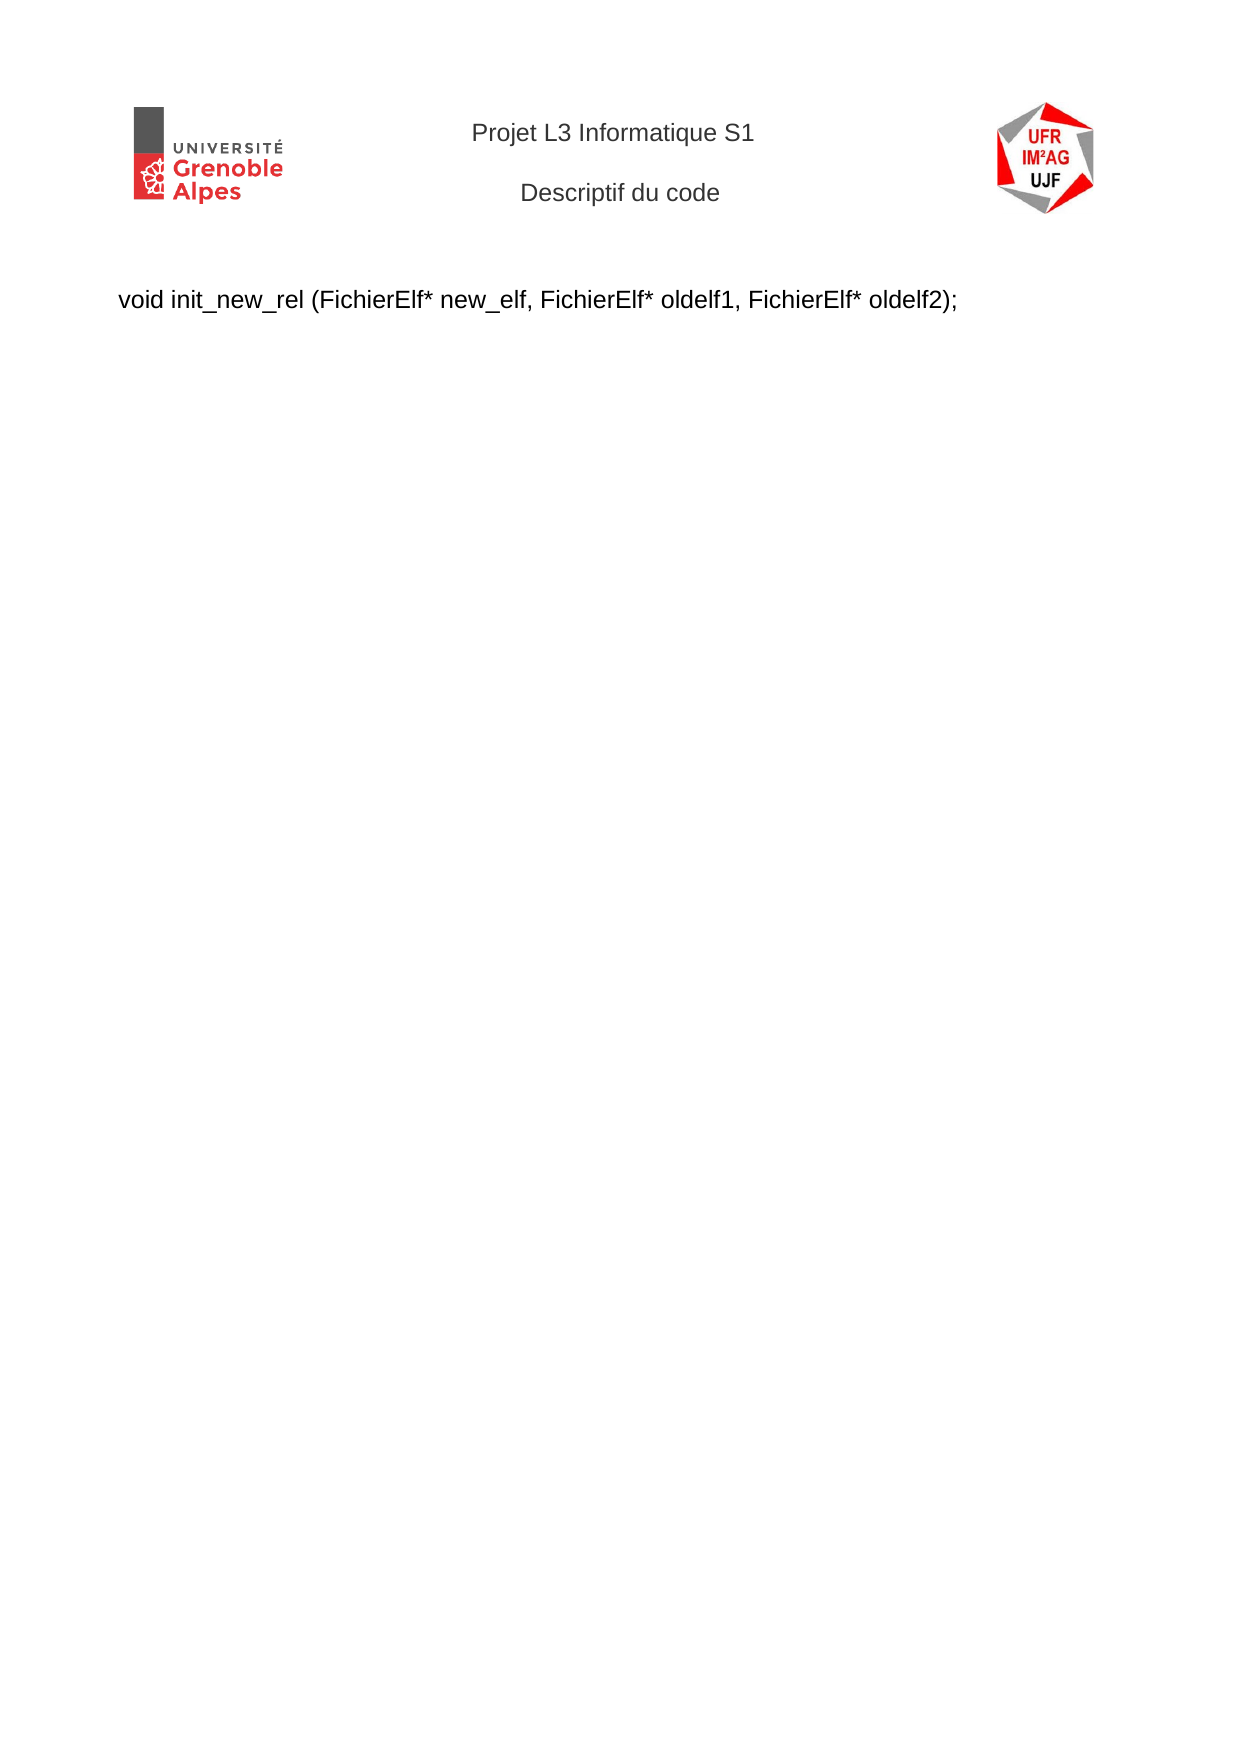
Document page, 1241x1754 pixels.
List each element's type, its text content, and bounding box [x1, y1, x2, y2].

picture [997, 102, 1094, 214]
picture [133, 107, 283, 204]
text void init_new_rel (FichierElf* new_elf, FichierElf* oldelf1, FichierElf* oldelf2); [118, 285, 1122, 314]
